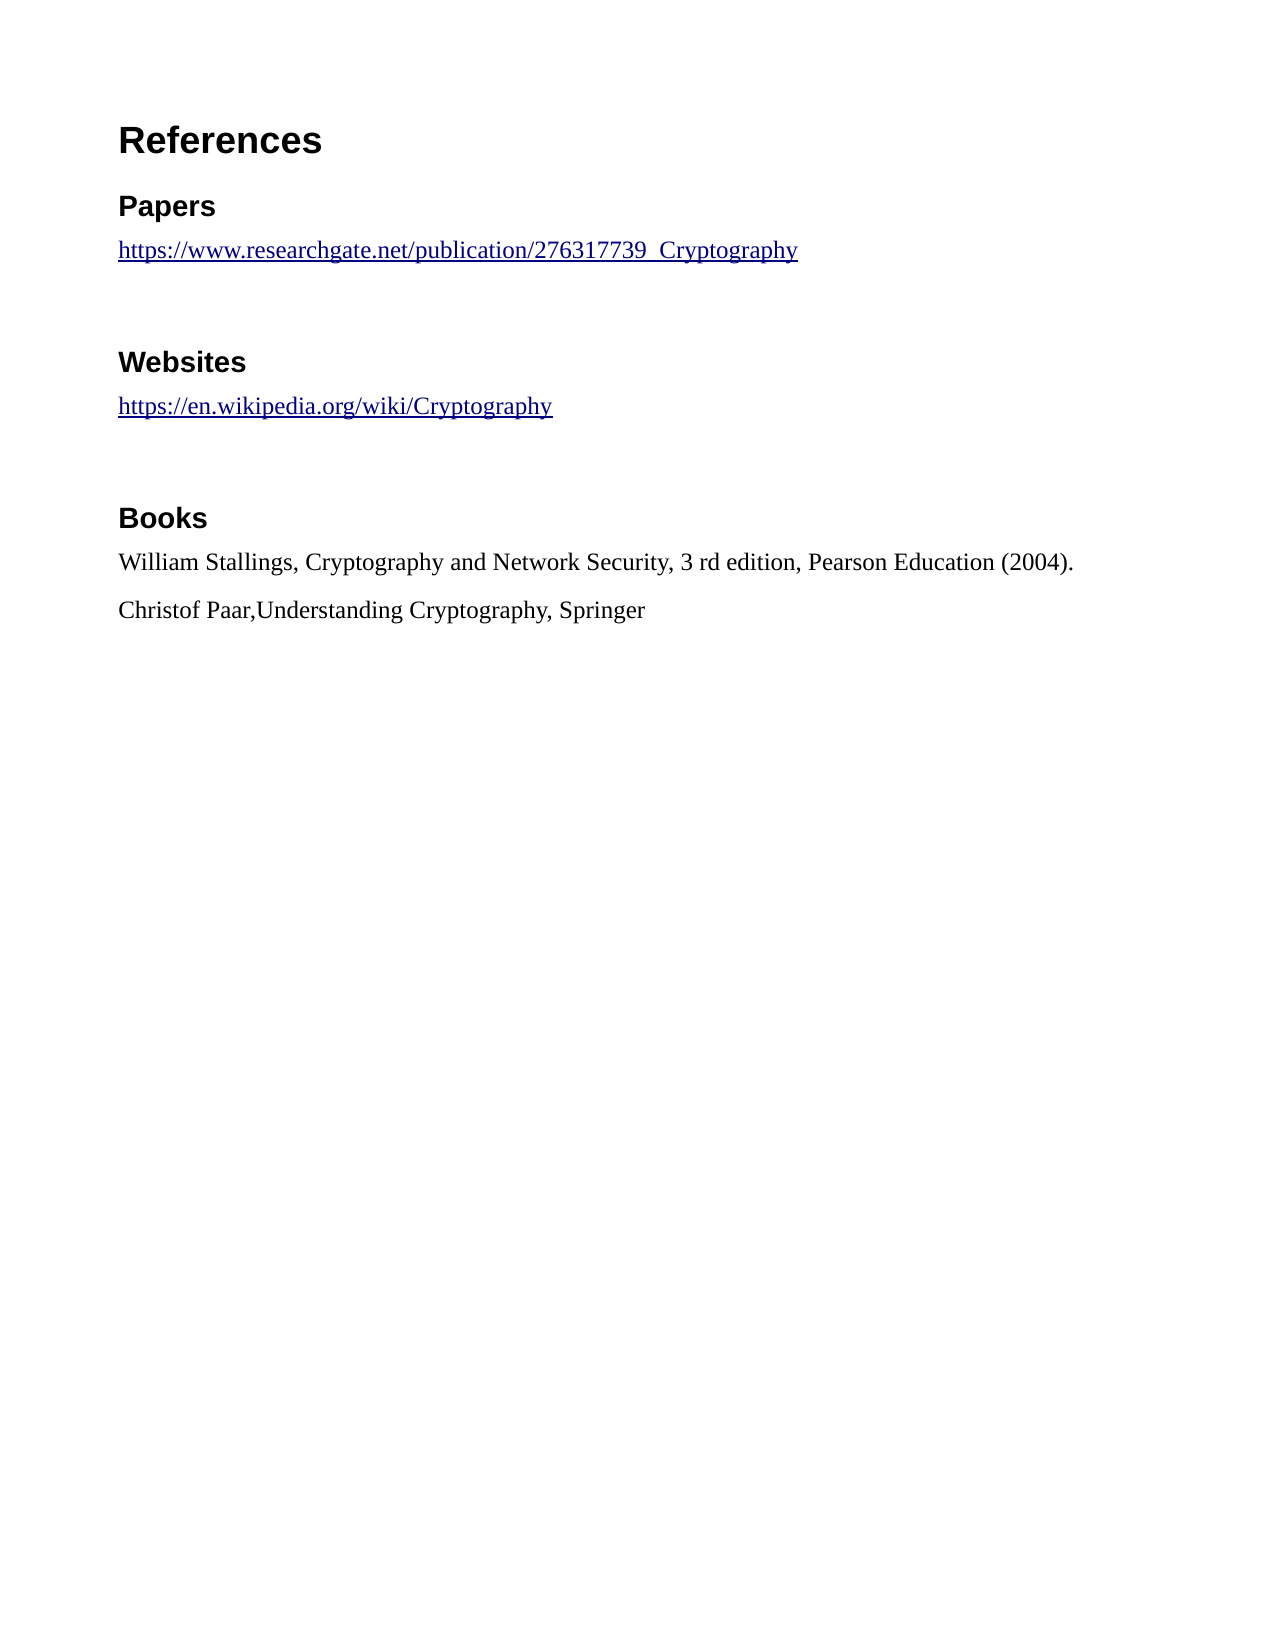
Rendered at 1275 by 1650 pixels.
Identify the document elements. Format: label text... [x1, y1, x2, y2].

subtitle Websites [118, 345, 1157, 379]
subtitle References [118, 118, 1157, 162]
subtitle Papers [118, 189, 1157, 223]
text William Stallings, Cryptography and Network Security, 3 rd edition, Pearson Education (2004). [118, 547, 1157, 576]
subtitle Books [118, 501, 1157, 535]
text https://www.researchgate.net/publication/276317739_Cryptography [118, 235, 1157, 264]
text Christof Paar,Understanding Cryptography, Springer [118, 595, 1157, 623]
text https://en.wikipedia.org/wiki/Cryptography [118, 391, 1157, 420]
